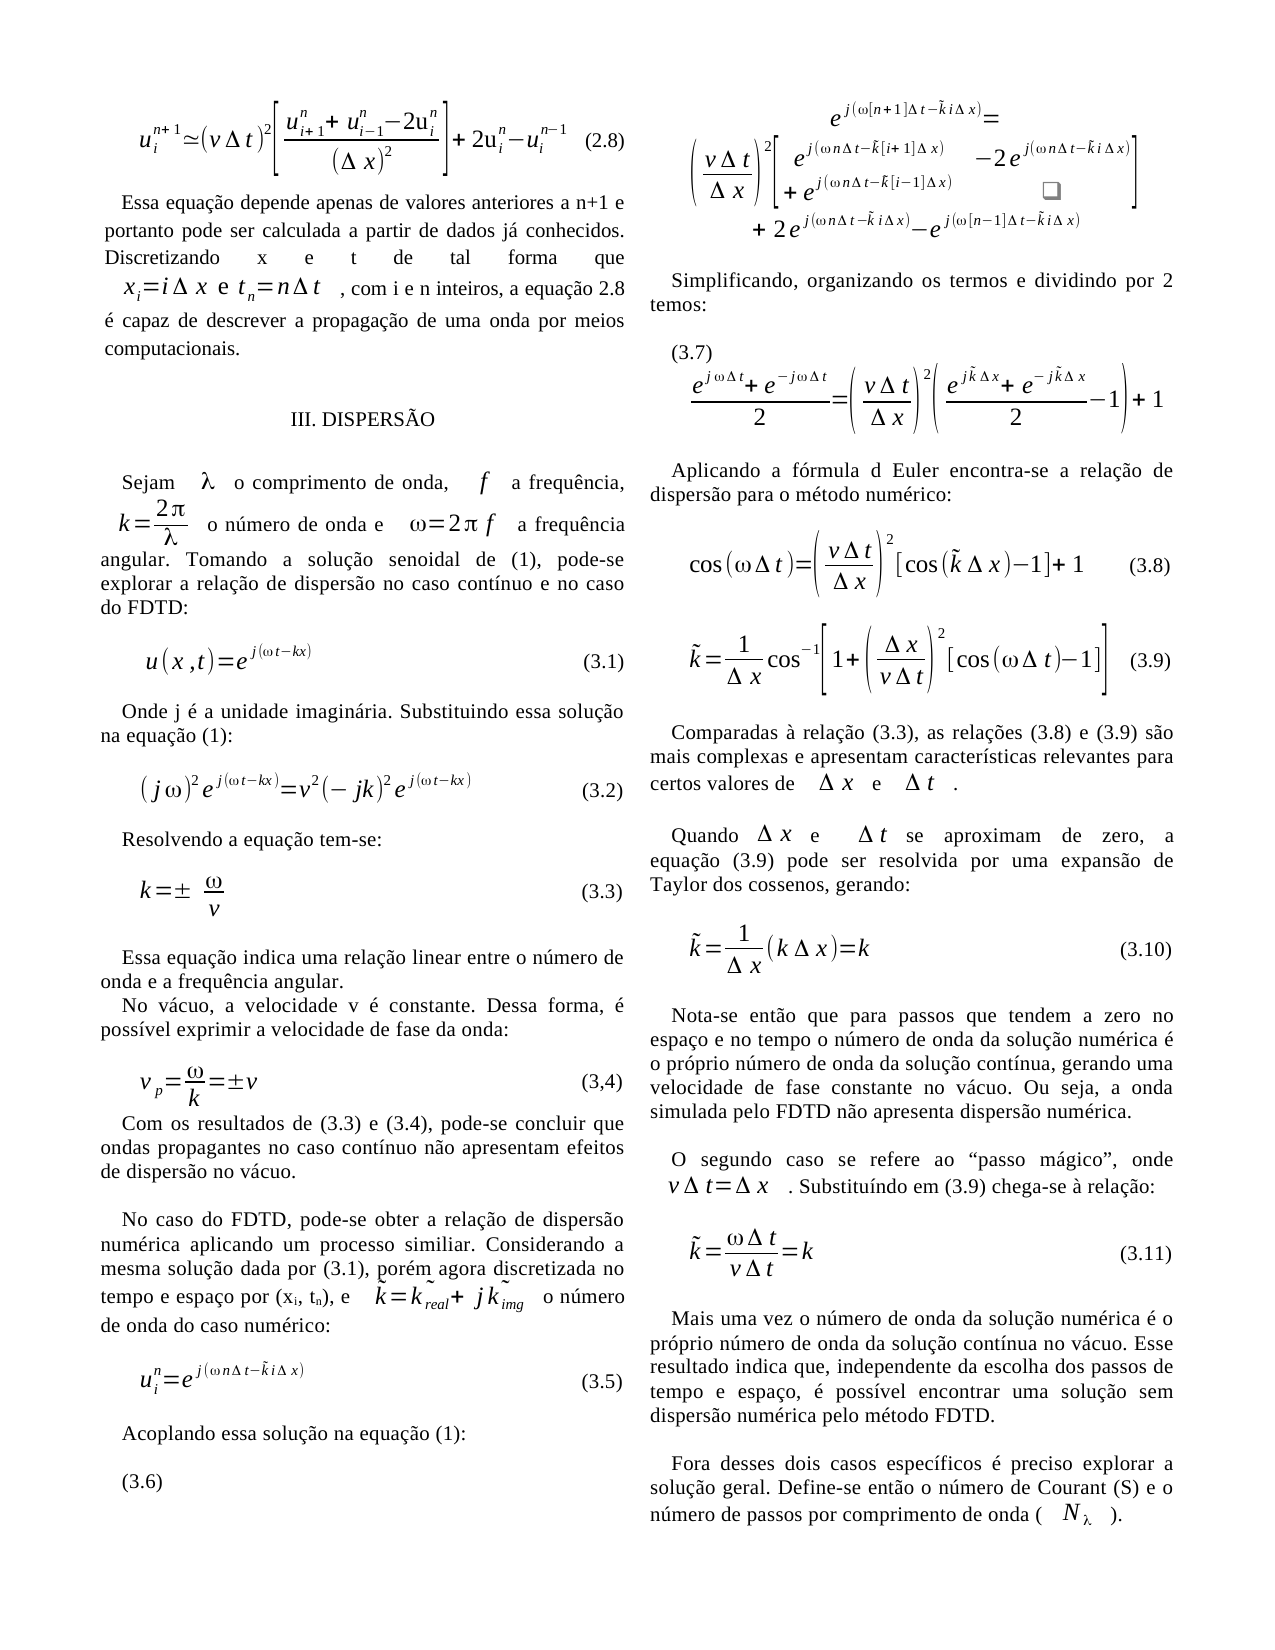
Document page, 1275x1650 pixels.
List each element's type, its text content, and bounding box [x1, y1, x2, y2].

text (3.11) [650, 1223, 1174, 1282]
text No caso do FDTD, pode-se obter a relação de dispersão numérica aplicando um processo similiar. Considerando a mesma solução dada por (3.1), porém agora discretizada no tempo e espaço por (xi, tn), e o número de onda do caso numérico: [100, 1207, 625, 1337]
text Sejam o comprimento de onda, a frequência, o número de onda e a frequência angular. Tomando a solução senoidal de (1), pode-se explorar a relação de dispersão no caso contínuo e no caso do FDTD: [100, 467, 625, 619]
text Comparadas à relação (3.3), as relações (3.8) e (3.9) são mais complexas e apresentam características relevantes para certos valores de e . [650, 720, 1174, 796]
text (3.9) [650, 622, 1174, 696]
text (3.10) [650, 920, 1174, 979]
text Quandoe se aproximam de zero, a equação (3.9) pode ser resolvida por uma expansão de Taylor dos cossenos, gerando: [650, 820, 1174, 896]
text (3.6) [100, 1469, 625, 1493]
text (3,4) [100, 1066, 625, 1111]
text Essa equação depende apenas de valores anteriores a n+1 e portanto pode ser calculada a partir de dados já conhecidos. Discretizando x e t de tal forma que , com i e n inteiros, a equação 2.8 é capaz de descrever a propagação de uma onda por meios computacionais. [104, 190, 625, 359]
text (2.8) [104, 100, 625, 178]
text Aplicando a fórmula d Euler encontra-se a relação de dispersão para o método numérico: [650, 458, 1174, 506]
subtitle III. DISPERSÃO [100, 407, 625, 431]
text (3.7) [650, 340, 1174, 364]
text (3.3) [100, 876, 625, 921]
text (3.5) [100, 1361, 625, 1397]
text Fora desses dois casos específicos é preciso explorar a solução geral. Define-se então o número de Courant (S) e o número de passos por comprimento de onda (). [650, 1451, 1174, 1527]
text Mais uma vez o número de onda da solução numérica é o próprio número de onda da solução contínua no vácuo. Esse resultado indica que, independente da escolha dos passos de tempo e espaço, é possível encontrar uma solução sem dispersão numérica pelo método FDTD. [650, 1306, 1174, 1427]
text (3.2) [100, 771, 625, 803]
text Essa equação indica uma relação linear entre o número de onda e a frequência angular. [100, 945, 625, 993]
text (3.1) [100, 643, 625, 675]
text Acoplando essa solução na equação (1): [100, 1421, 625, 1445]
text Nota-se então que para passos que tendem a zero no espaço e no tempo o número de onda da solução numérica é o próprio número de onda da solução contínua, gerando uma velocidade de fase constante no vácuo. Ou seja, a onda simulada pelo FDTD não apresenta dispersão numérica. [650, 1003, 1174, 1123]
text Com os resultados de (3.3) e (3.4), pode-se concluir que ondas propagantes no caso contínuo não apresentam efeitos de dispersão no vácuo. [100, 1111, 625, 1183]
text No vácuo, a velocidade v é constante. Dessa forma, é possível exprimir a velocidade de fase da onda: [100, 993, 625, 1041]
text Simplificando, organizando os termos e dividindo por 2 temos: [650, 268, 1174, 316]
text (3.8) [650, 530, 1174, 598]
text O segundo caso se refere ao “passo mágico”, onde . Substituíndo em (3.9) chega-se à relação: [650, 1147, 1174, 1199]
text Resolvendo a equação tem-se: [100, 827, 625, 851]
text Onde j é a unidade imaginária. Substituindo essa solução na equação (1): [100, 699, 625, 747]
